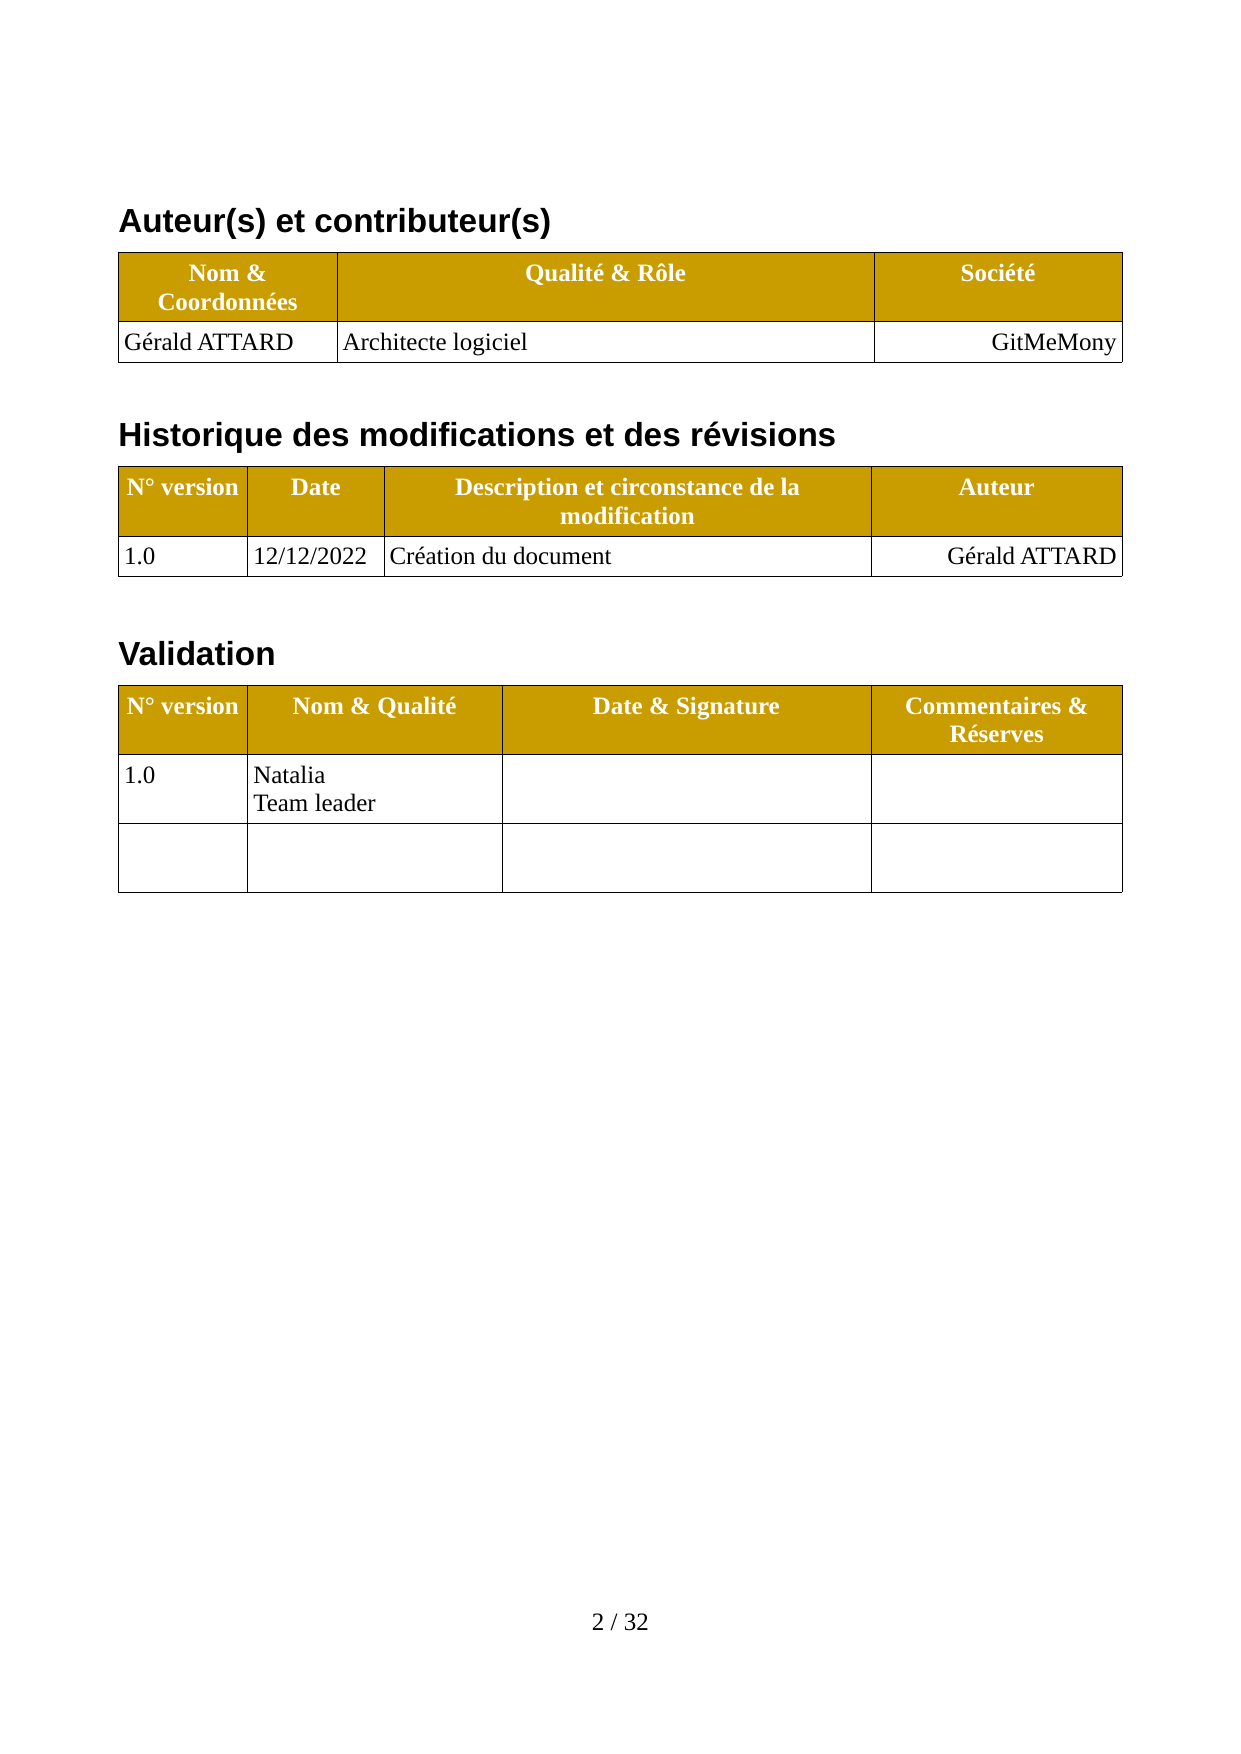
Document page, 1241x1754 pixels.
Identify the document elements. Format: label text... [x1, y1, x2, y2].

table_header N° version [119, 686, 247, 754]
table_header Nom & Qualité [248, 686, 502, 754]
table_cell Gérald ATTARD [872, 537, 1122, 576]
table_cell [872, 755, 1122, 823]
table_cell Architecte logiciel [338, 322, 874, 362]
table_header Qualité & Rôle [338, 253, 874, 321]
table_header Date [248, 467, 384, 536]
table_cell 12/12/2022 [248, 537, 384, 576]
table_cell [872, 824, 1122, 892]
table_header Nom & Coordonnées [119, 253, 337, 321]
table_cell [119, 824, 247, 892]
table_header Commentaires & Réserves [872, 686, 1122, 754]
table_cell 1.0 [119, 755, 247, 823]
subtitle Validation [118, 634, 1122, 672]
table_cell Natalia Team leader [248, 755, 502, 823]
table_header N° version [119, 467, 247, 536]
table_header Auteur [872, 467, 1122, 536]
table_cell [248, 824, 502, 892]
table_header Date & Signature [503, 686, 871, 754]
table_header Société [875, 253, 1122, 321]
table_cell [503, 824, 871, 892]
table_cell Création du document [385, 537, 871, 576]
table_cell [503, 755, 871, 823]
table_cell GitMeMony [875, 322, 1122, 362]
table_cell 1.0 [119, 537, 247, 576]
subtitle Auteur(s) et contributeur(s) [118, 201, 1122, 240]
table_header Description et circonstance de la modification [385, 467, 871, 536]
subtitle Historique des modifications et des révisions [118, 416, 1122, 454]
table_cell Gérald ATTARD [119, 322, 337, 362]
